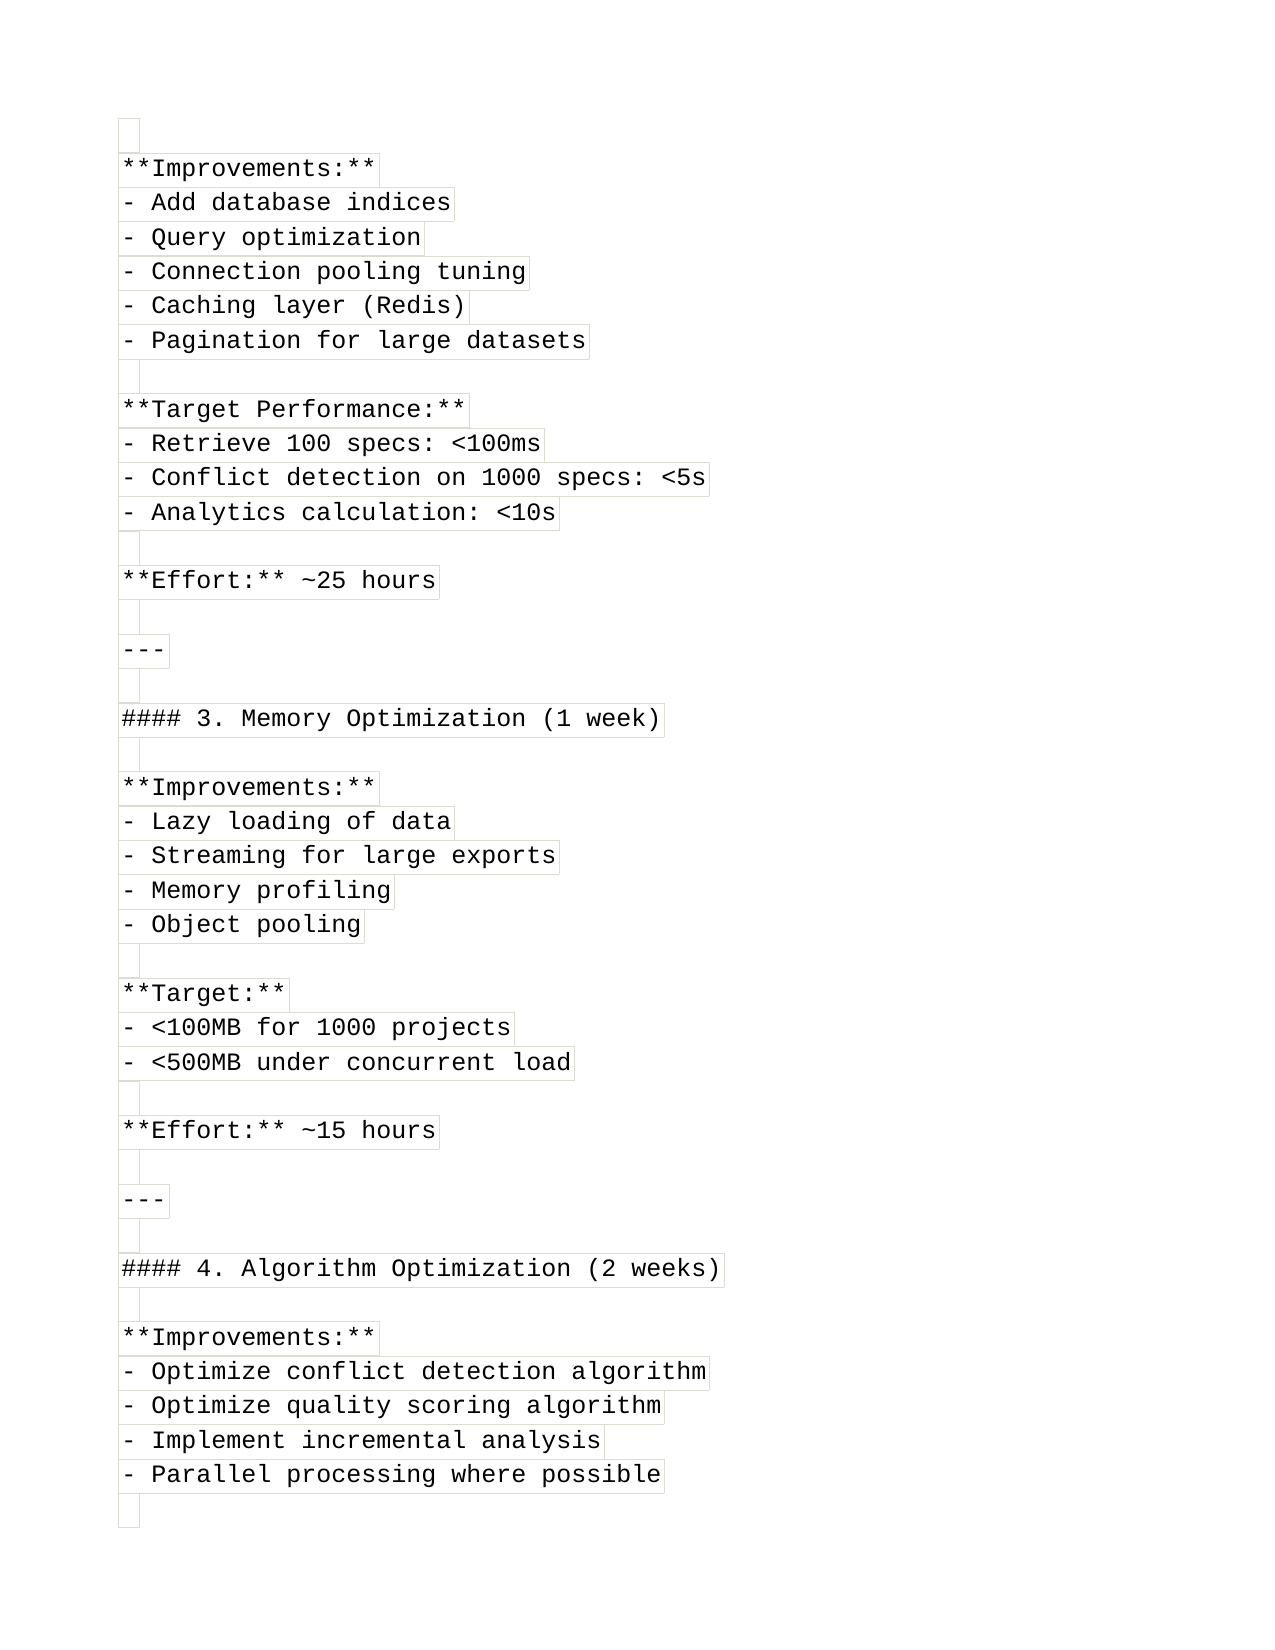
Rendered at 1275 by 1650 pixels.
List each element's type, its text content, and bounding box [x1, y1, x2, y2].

text [725, 1252, 1157, 1287]
text - Parallel processing where possible [119, 1460, 664, 1493]
text [710, 1356, 1157, 1390]
text [665, 1459, 1157, 1493]
text - Caching layer (Redis) [119, 291, 469, 324]
text **Improvements:** [119, 154, 379, 187]
text [380, 152, 1157, 187]
text #### 3. Memory Optimization (1 week) [119, 704, 664, 737]
text --- [119, 1185, 169, 1218]
text [290, 977, 1157, 1012]
text - <500MB under concurrent load [119, 1047, 574, 1080]
text [380, 771, 1157, 806]
text [455, 806, 1157, 840]
text **Target Performance:** [119, 394, 469, 427]
text - Retrieve 100 specs: <100ms [119, 429, 544, 462]
text **Effort:** ~25 hours [119, 566, 439, 599]
text [560, 496, 1157, 531]
text - Pagination for large datasets [119, 325, 589, 359]
text [575, 1046, 1157, 1081]
text [545, 427, 1157, 462]
text - Analytics calculation: <10s [119, 497, 559, 530]
text - Implement incremental analysis [119, 1425, 604, 1459]
text [530, 256, 1157, 290]
text [515, 1012, 1157, 1046]
text [440, 1115, 1157, 1149]
text [710, 462, 1157, 496]
text [470, 393, 1157, 427]
text - Query optimization [119, 222, 424, 255]
text - Lazy loading of data [119, 807, 454, 840]
text **Improvements:** [119, 772, 379, 805]
text [455, 187, 1157, 221]
text [560, 840, 1157, 874]
text [440, 565, 1157, 599]
text - <100MB for 1000 projects [119, 1013, 514, 1046]
text - Memory profiling [119, 875, 394, 909]
text --- [119, 635, 169, 668]
text [665, 702, 1157, 737]
text - Streaming for large exports [119, 841, 559, 874]
text - Connection pooling tuning [119, 257, 529, 290]
text - Conflict detection on 1000 specs: <5s [119, 463, 709, 496]
text [380, 1321, 1157, 1356]
text [605, 1424, 1157, 1459]
text [425, 221, 1157, 256]
text [470, 290, 1157, 324]
text [590, 324, 1157, 359]
text #### 4. Algorithm Optimization (2 weeks) [119, 1254, 724, 1287]
text **Target:** [119, 979, 289, 1012]
text [395, 874, 1157, 909]
text - Optimize quality scoring algorithm [119, 1391, 664, 1424]
text --- [170, 634, 1157, 668]
text **Improvements:** [119, 1322, 379, 1355]
text --- [170, 1184, 1157, 1218]
text - Add database indices [119, 188, 454, 221]
text **Effort:** ~15 hours [119, 1116, 439, 1149]
text [365, 909, 1157, 943]
text [665, 1390, 1157, 1424]
text - Object pooling [119, 910, 364, 943]
text - Optimize conflict detection algorithm [119, 1357, 709, 1390]
